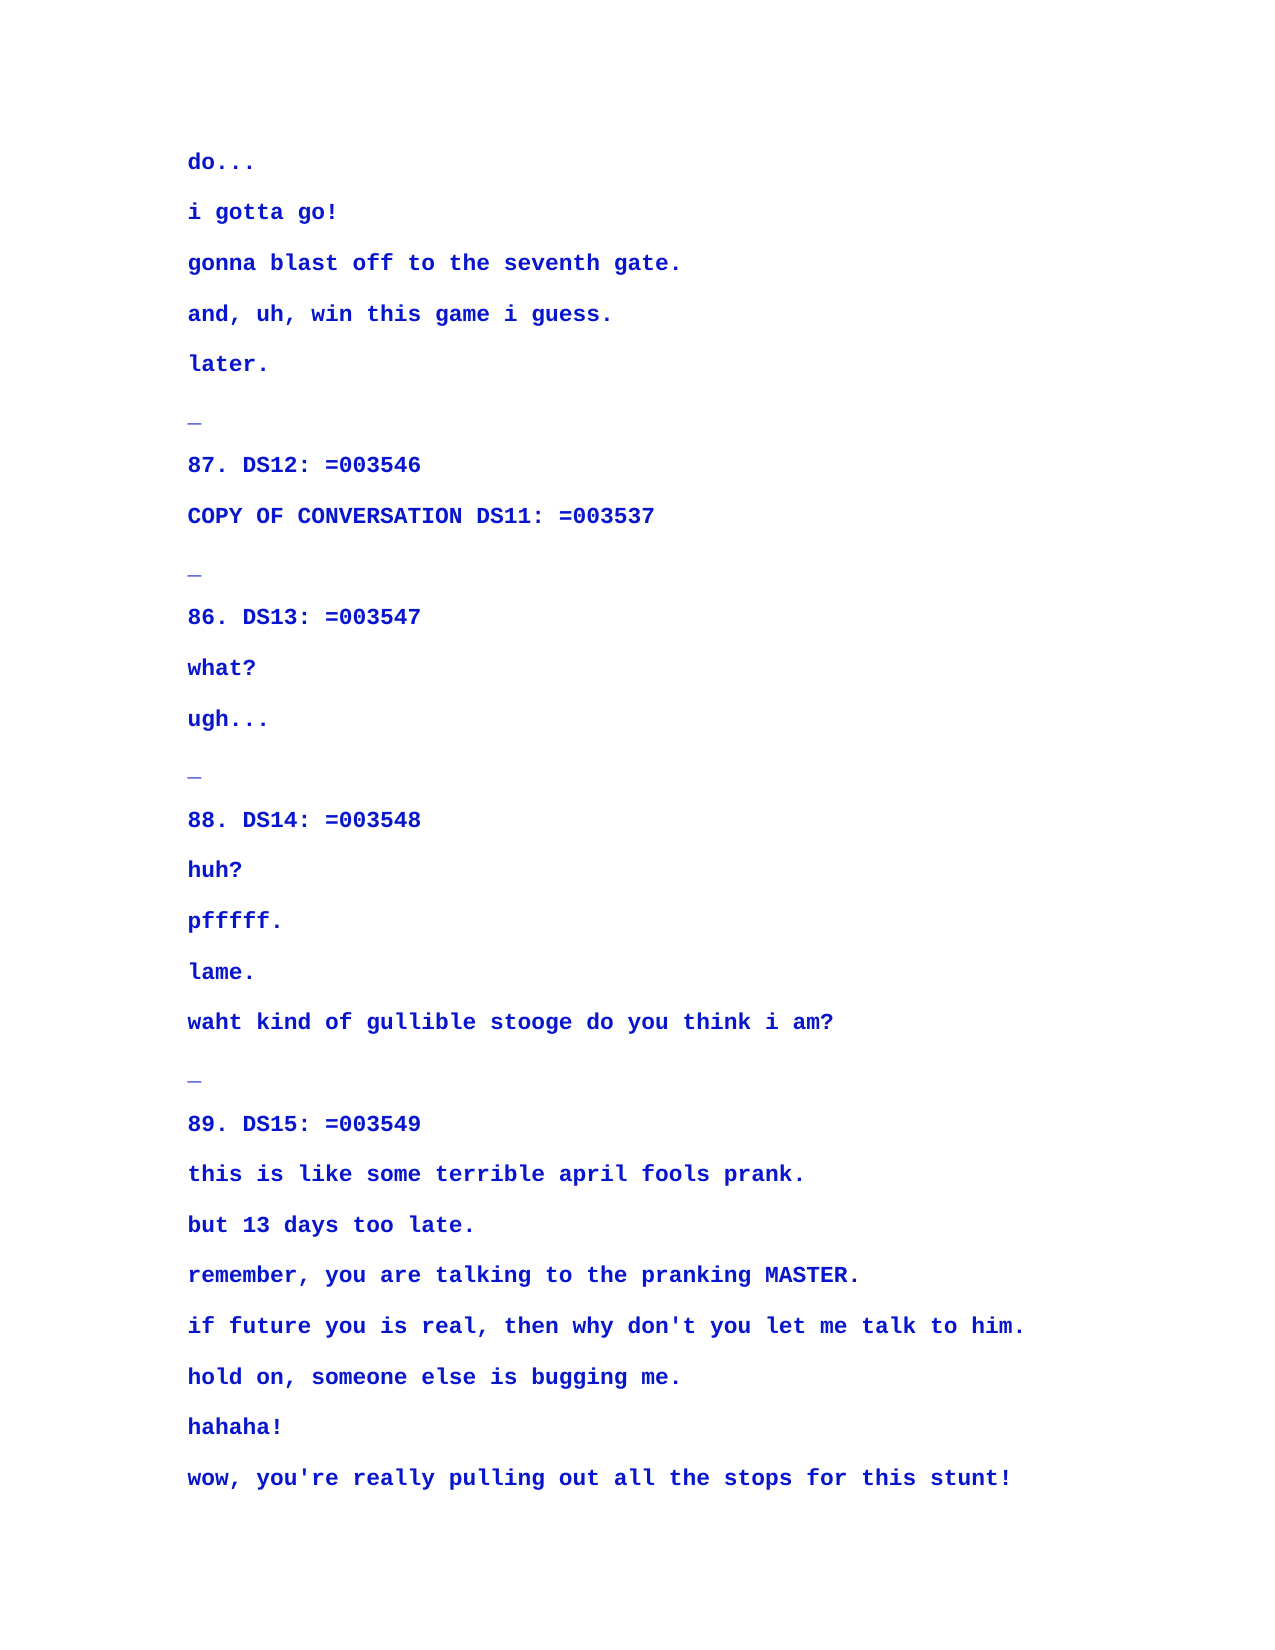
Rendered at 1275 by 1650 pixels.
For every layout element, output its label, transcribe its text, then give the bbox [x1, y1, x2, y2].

text hahaha! [187, 1416, 1087, 1442]
text if future you is real, then why don't you let me talk to him. [187, 1314, 1087, 1340]
text 86. DS13: =003547 [187, 606, 1087, 632]
text _ [187, 555, 1087, 581]
text _ [187, 1061, 1087, 1087]
text pfffff. [187, 909, 1087, 935]
text wow, you're really pulling out all the stops for this stunt! [187, 1466, 1087, 1492]
text this is like some terrible april fools prank. [187, 1162, 1087, 1188]
text what? [187, 656, 1087, 682]
text 89. DS15: =003549 [187, 1112, 1087, 1138]
text ugh... [187, 707, 1087, 733]
text _ [187, 757, 1087, 783]
text _ [187, 403, 1087, 429]
text huh? [187, 859, 1087, 885]
text and, uh, win this game i guess. [187, 302, 1087, 328]
text do... [187, 150, 1087, 176]
text waht kind of gullible stooge do you think i am? [187, 1011, 1087, 1037]
text later. [187, 352, 1087, 378]
text remember, you are talking to the pranking MASTER. [187, 1264, 1087, 1290]
text but 13 days too late. [187, 1213, 1087, 1239]
text gonna blast off to the seventh gate. [187, 251, 1087, 277]
text 87. DS12: =003546 [187, 454, 1087, 480]
text lame. [187, 960, 1087, 986]
text hold on, someone else is bugging me. [187, 1365, 1087, 1391]
text COPY OF CONVERSATION DS11: =003537 [187, 504, 1087, 530]
text i gotta go! [187, 201, 1087, 227]
text 88. DS14: =003548 [187, 808, 1087, 834]
